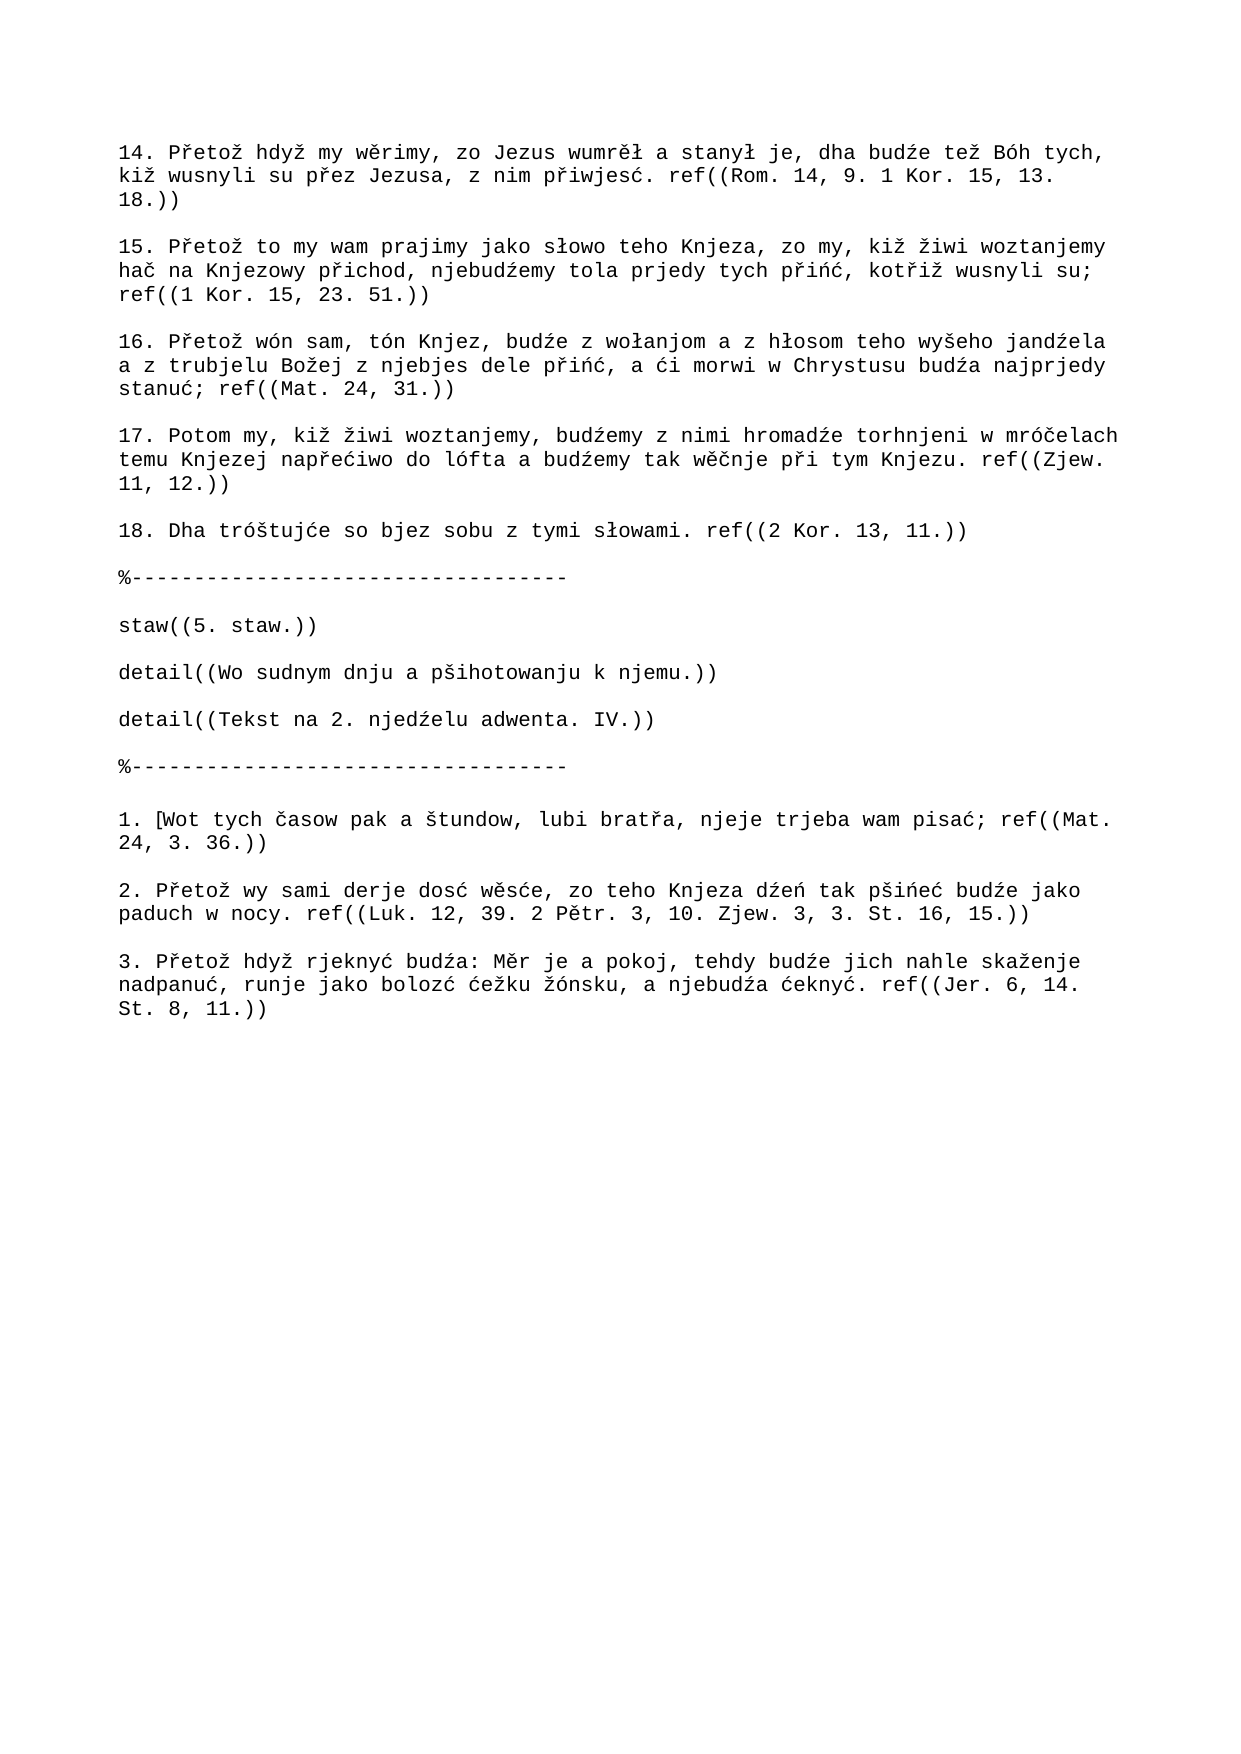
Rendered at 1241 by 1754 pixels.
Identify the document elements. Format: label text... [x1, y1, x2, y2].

text detail((Wo sudnym dnju a pšihotowanju k njemu.)) [118, 662, 1122, 686]
text 2. Přetož wy sami derje dosć wěsće, zo teho Knjeza dźeń tak pšińeć budźe jako paduch w nocy. ref((Luk. 12, 39. 2 Pětr. 3, 10. Zjew. 3, 3. St. 16, 15.)) [118, 880, 1122, 927]
text 3. Přetož hdyž rjeknyć budźa: Měr je a pokoj, tehdy budźe jich nahle skaženje nadpanuć, runje jako bolozć ćežku žónsku, a njebudźa ćeknyć. ref((Jer. 6, 14. St. 8, 11.)) [118, 951, 1122, 1022]
text %----------------------------------- [118, 757, 1122, 780]
text 18. Dha tróštujće so bjez sobu z tymi słowami. ref((2 Kor. 13, 11.)) [118, 520, 1122, 544]
text 15. Přetož to my wam prajimy jako słowo teho Knjeza, zo my, kiž žiwi woztanjemy hač na Knjezowy přichod, njebudźemy tola prjedy tych přińć, kotřiž wusnyli su; ref((1 Kor. 15, 23. 51.)) [118, 236, 1122, 307]
text 14. Přetož hdyž my wěrimy, zo Jezus wumrěł a stanył je, dha budźe tež Bóh tych, kiž wusnyli su přez Jezusa, z nim přiwjesć. ref((Rom. 14, 9. 1 Kor. 15, 13. 18.)) [118, 142, 1122, 213]
text 1. [Wot tych časow pak a štundow, lubi bratřa, njeje trjeba wam pisać; ref((Mat. 24, 3. 36.)) [118, 804, 1122, 856]
text detail((Tekst na 2. njedźelu adwenta. IV.)) [118, 709, 1122, 733]
text staw((5. staw.)) [118, 615, 1122, 638]
text 17. Potom my, kiž žiwi woztanjemy, budźemy z nimi hromadźe torhnjeni w mróčelach temu Knjezej napřećiwo do lófta a budźemy tak wěčnje při tym Knjezu. ref((Zjew. 11, 12.)) [118, 426, 1122, 496]
text %----------------------------------- [118, 567, 1122, 591]
text 16. Přetož wón sam, tón Knjez, budźe z wołanjom a z hłosom teho wyšeho jandźela a z trubjelu Božej z njebjes dele přińć, a ći morwi w Chrystusu budźa najprjedy stanuć; ref((Mat. 24, 31.)) [118, 331, 1122, 402]
